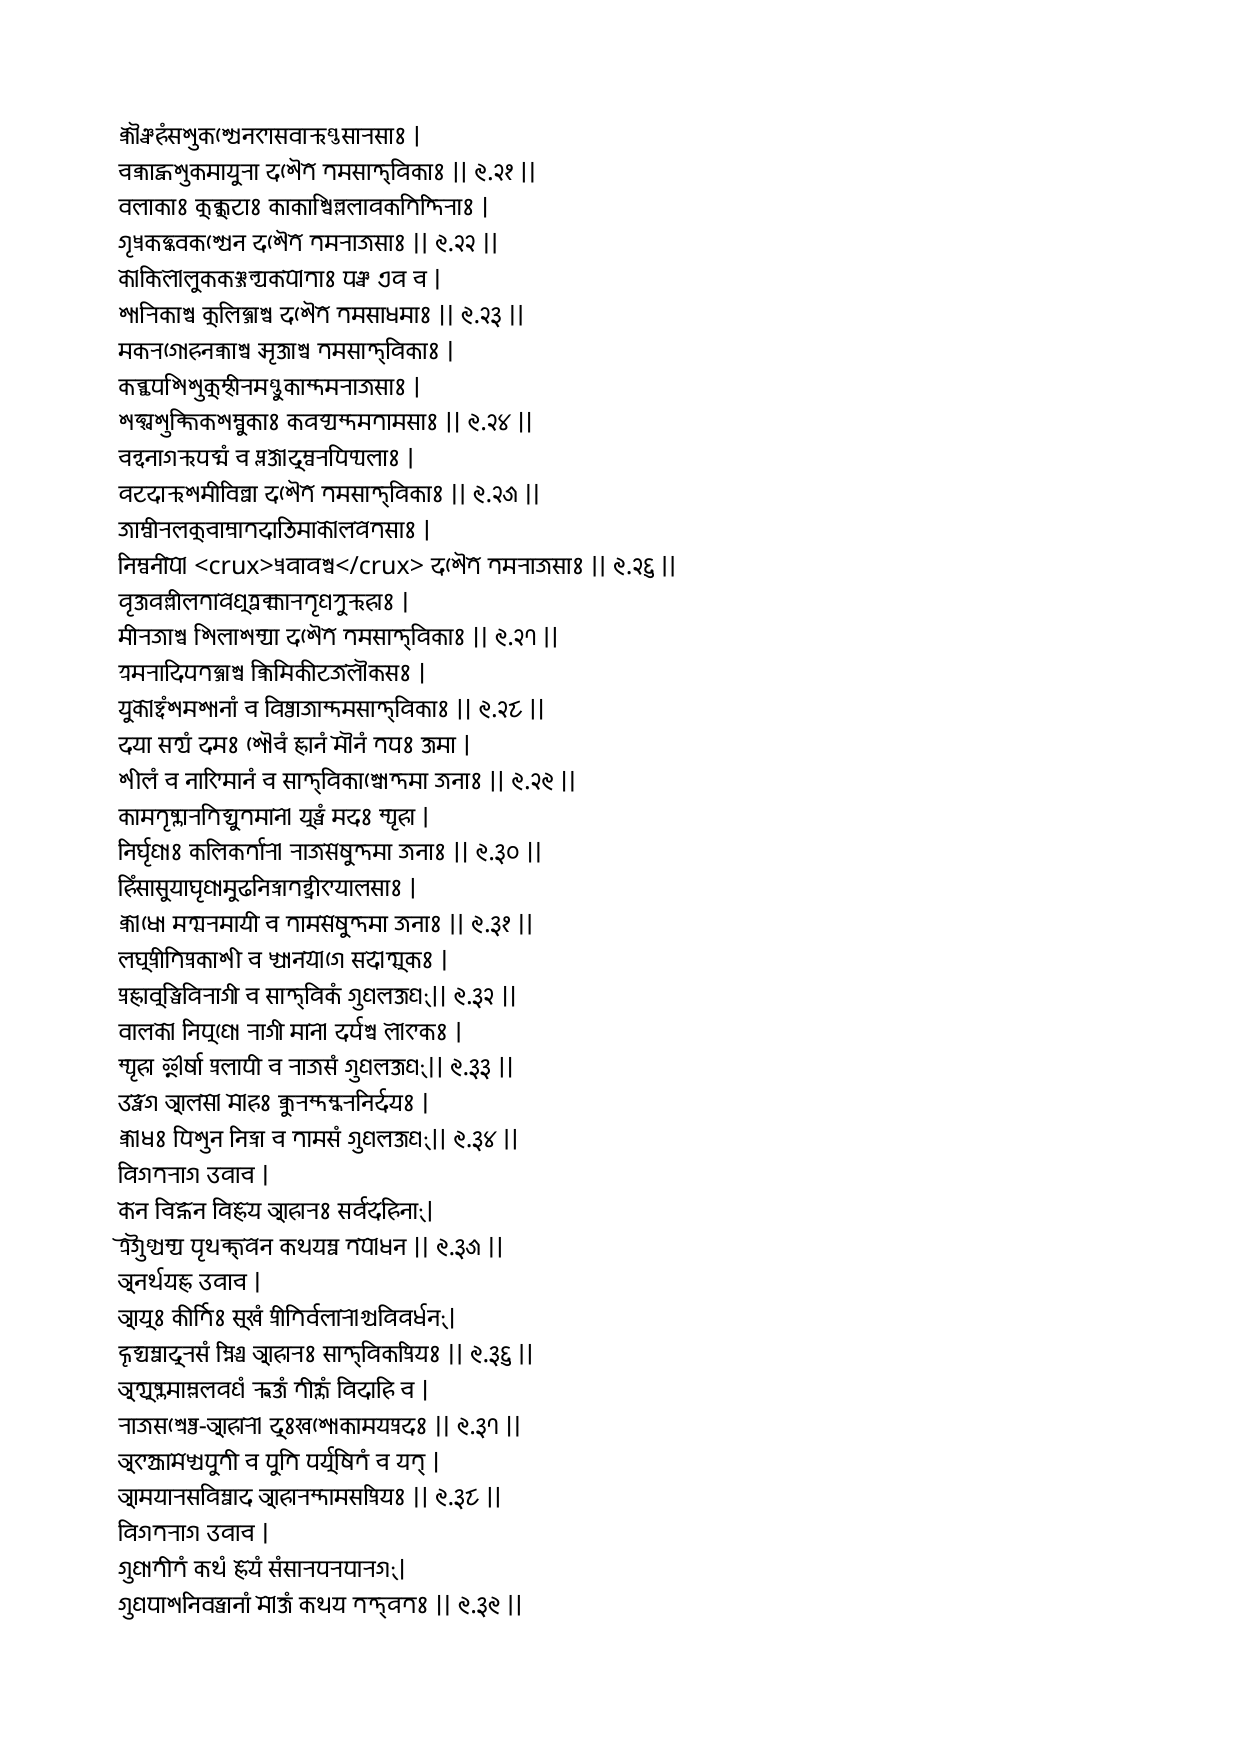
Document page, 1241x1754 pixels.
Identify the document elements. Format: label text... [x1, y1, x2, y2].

text 𑐟𑑂𑐬𑐿𑐐𑐸𑐞𑑂𑐫𑐳𑑂𑐫 𑐥𑐺𑐠𑐎𑑂𑐟𑑂𑐰𑐾𑐣 𑐎𑐠𑐫𑐳𑑂𑐰 𑐟𑐥𑑀𑐢𑐣 𑑋𑑋 𑑙.𑑓𑑕 𑑋𑑋 [118, 1229, 1122, 1265]
text 𑐎𑑂𑐬𑑀𑐢𑑀 𑐩𑐟𑑂𑐳𑐬𑐩𑐵𑐫𑐷 𑐔 𑐟𑐵𑐩𑐳𑐾𑐲𑐹𑐟𑑂𑐟𑐩𑐵 𑐖𑐣𑐵𑑅 𑑋𑑋 𑑙.𑑓𑑑 𑑋𑑋 [118, 906, 1122, 942]
text 𑐖𑐵𑐩𑑂𑐧𑐷𑐬𑐮𑐎𑐸𑐔𑐵𑐩𑑂𑐬𑐵𑐟𑐡𑐵𑐜𑐶𑐩𑐵𑐎𑑀𑐮𑐰𑐾𑐟𑐳𑐵𑑅 𑑋 [118, 512, 1122, 548]
text 𑐥𑑂𑐬𑐖𑑂𑐘𑐵𑐧𑐸𑐡𑑂𑐢𑐶𑐰𑐶𑐬𑐵𑐐𑐷 𑐔 𑐳𑐵𑐟𑑂𑐟𑑂𑐰𑐶𑐎𑑄 𑐐𑐸𑐞𑐮𑐎𑑂𑐲𑐞𑑈𑑋𑑋 𑑙.𑑓𑑒 𑑋𑑋 [118, 978, 1122, 1014]
text 𑐣𑐶𑐬𑑂𑐑𑐺𑐞𑐵𑑅 𑐎𑐮𑐶𑐎𑐬𑑂𑐟𑐵𑐬𑑀 𑐬𑐵𑐖𑐳𑐾𑐲𑐹𑐟𑑂𑐟𑐩𑐵 𑐖𑐣𑐵𑑅 𑑋𑑋 𑑙.𑑓𑑐 𑑋𑑋 [118, 835, 1122, 871]
text 𑐨𑑂𑐬𑐩𑐬𑐵𑐡𑐶𑐥𑐟𑐒𑑂𑐐𑐵𑐱𑑂𑐔 𑐎𑑂𑐬𑐶𑐩𑐶𑐎𑐷𑐚𑐖𑐮𑑁𑐎𑐳𑑅 𑑋 [118, 656, 1122, 691]
text 𑐔𑐎𑑂𑐬𑐵𑐴𑑂𑐰𑐱𑐸𑐎𑐩𑐵𑐫𑐹𑐬𑐵 𑐡𑐱𑐿𑐟𑐾 𑐟𑐩𑐳𑐵𑐟𑑂𑐟𑑂𑐰𑐶𑐎𑐵𑑅 𑑋𑑋 𑑙.𑑒𑑑 𑑋𑑋 [118, 154, 1122, 190]
text 𑐁𑐫𑐸𑑅 𑐎𑐷𑐬𑑂𑐟𑐶𑑅 𑐳𑐸𑐏𑑄 𑐥𑑂𑐬𑐷𑐟𑐶𑐬𑑂𑐧𑐮𑐵𑐬𑑀𑐐𑑂𑐫𑐰𑐶𑐰𑐬𑑂𑐢𑐣𑑈𑑋 [118, 1301, 1122, 1336]
text 𑐬𑐵𑐖𑐳𑐱𑑂𑐬𑐾𑐲𑑂𑐛-𑐁𑐴𑐵𑐬𑑀 𑐡𑐸𑑅𑐏𑐱𑑀𑐎𑐵𑐩𑐫𑐥𑑂𑐬𑐡𑑅 𑑋𑑋 𑑙.𑑓𑑗 𑑋𑑋 [118, 1408, 1122, 1444]
text 𑐎𑐔𑑂𑐕𑐥𑐱𑐶𑐱𑐸𑐎𑐸𑐩𑑂𑐨𑐷𑐬𑐩𑐞𑑂𑐜𑐹𑐎𑐵𑐳𑑂𑐟𑐩𑐬𑐵𑐖𑐳𑐵𑑅 𑑋 [118, 369, 1122, 405]
text 𑐎𑐵𑐩𑐟𑐺𑐲𑑂𑐞𑐵𑐬𑐟𑐶𑐡𑑂𑐫𑐹𑐟𑐩𑐵𑐣𑑀 𑐫𑐸𑐡𑑂𑐢𑑄 𑐩𑐡𑑅 𑐳𑑂𑐥𑐺𑐴𑐵 𑑋 [118, 799, 1122, 835]
text 𑐎𑐾𑐣 𑐔𑐶𑐴𑑂𑐣𑐾𑐣 𑐰𑐶𑐖𑑂𑐘𑐾𑐫 𑐁𑐴𑐵𑐬𑑅 𑐳𑐬𑑂𑐰𑐡𑐾𑐴𑐶𑐣𑐵𑑈𑑋 [118, 1193, 1122, 1229]
text 𑐫𑐹𑐎𑑀𑐡𑑂𑐡𑑄𑐱𑐩𑐱𑐵𑐣𑐵𑑄 𑐔 𑐰𑐶𑐲𑑂𑐛𑐵𑐖𑐵𑐳𑑂𑐟𑐩𑐳𑐵𑐟𑑂𑐟𑑂𑐰𑐶𑐎𑐵𑑅 𑑋𑑋 𑑙.𑑒𑑘 𑑋𑑋 [118, 691, 1122, 727]
text 𑐀𑐨𑐎𑑂𑐲𑑂𑐫𑐵𑐩𑐾𑐢𑑂𑐫𑐥𑐹𑐟𑐷 𑐔 𑐥𑐹𑐟𑐶 𑐥𑐬𑑂𑐫𑐸𑐲𑐶𑐟𑑄 𑐔 𑐫𑐟𑑂 𑑋 [118, 1444, 1122, 1480]
text 𑐔𑐣𑑂𑐡𑐣𑐵𑐐𑐬𑐸𑐥𑐡𑑂𑐩𑑄 𑐔 𑐥𑑂𑐮𑐎𑑂𑐲𑑀𑐡𑐸𑐩𑑂𑐧𑐬𑐥𑐶𑐥𑑂𑐥𑐮𑐵𑑅 𑑋 [118, 441, 1122, 476]
text 𑐮𑐑𑐸𑐥𑑂𑐬𑐷𑐟𑐶𑐥𑑂𑐬𑐎𑐵𑐱𑐷 𑐔 𑐢𑑂𑐫𑐵𑐣𑐫𑑀𑐐𑐾 𑐳𑐡𑑀𑐟𑑂𑐳𑐸𑐎𑑅 𑑋 [118, 942, 1122, 978]
text 𑐎𑑂𑐬𑑁𑐘𑑂𑐔𑐴𑑄𑐳𑐱𑐸𑐎𑐱𑑂𑐫𑐾𑐣𑐨𑐵𑐳𑐧𑐵𑐬𑐸𑐞𑑂𑐜𑐳𑐵𑐬𑐳𑐵𑑅 𑑋 [118, 118, 1122, 154]
text 𑐩𑐎𑐬𑐐𑑀𑐴𑐣𑐎𑑂𑐬𑐵𑐱𑑂𑐔 𑐆𑐎𑑂𑐲𑐵𑐱𑑂𑐔 𑐟𑐩𑐳𑐵𑐟𑑂𑐟𑑂𑐰𑐶𑐎𑐵𑑅 𑑋 [118, 333, 1122, 369]
text 𑐳𑑂𑐥𑐺𑐴𑐵 𑐃𑐬𑑂𑐲𑐵 𑐥𑑂𑐬𑐮𑐵𑐥𑐷 𑐔 𑐬𑐵𑐖𑐳𑑄 𑐐𑐸𑐞𑐮𑐎𑑂𑐲𑐞𑑈𑑋𑑋 𑑙.𑑓𑑓 𑑋𑑋 [118, 1050, 1122, 1086]
text 𑐱𑐵𑐬𑐶𑐎𑐵𑐱𑑂𑐔 𑐎𑐸𑐮𑐶𑐒𑑂𑐐𑐵𑐱𑑂𑐔 𑐡𑐱𑐿𑐟𑐾 𑐟𑐩𑐳𑐵𑐢𑐩𑐵𑑅 𑑋𑑋 𑑙.𑑒𑑓 𑑋𑑋 [118, 297, 1122, 333]
text 𑐰𑐶𑐐𑐟𑐬𑐵𑐐 𑐄𑐰𑐵𑐔 𑑋 [118, 1516, 1122, 1551]
text 𑐄𑐡𑑂𑐰𑐾𑐐 𑐁𑐮𑐳𑑀 𑐩𑑀𑐴𑑅 𑐎𑑂𑐬𑐹𑐬𑐳𑑂𑐟𑐳𑑂𑐎𑐬𑐣𑐶𑐬𑑂𑐡𑐫𑑅 𑑋 [118, 1086, 1122, 1121]
text 𑐣𑐶𑐩𑑂𑐧𑐣𑐷𑐥𑑀 <crux>𑐢𑑂𑐬𑐰𑐵𑐰𑐱𑑂𑐔</crux> 𑐡𑐱𑐿𑐟𑐾 𑐟𑐩𑐬𑐵𑐖𑐳𑐵𑑅 𑑋𑑋 𑑙.𑑒𑑖 𑑋𑑋 [118, 548, 1122, 584]
text 𑐩𑐷𑐬𑐖𑐵𑐱𑑂𑐔 𑐱𑐶𑐮𑐵𑐱𑐳𑑂𑐫𑐵 𑐡𑐱𑐿𑐟𑐾 𑐟𑐩𑐳𑐵𑐟𑑂𑐟𑑂𑐰𑐶𑐎𑐵𑑅 𑑋𑑋 𑑙.𑑒𑑗 𑑋𑑋 [118, 620, 1122, 656]
text 𑐡𑐫𑐵 𑐳𑐟𑑂𑐫𑑄 𑐡𑐩𑑅 𑐱𑑁𑐔𑑄 𑐖𑑂𑐘𑐵𑐣𑑄 𑐩𑑁𑐣𑑄 𑐟𑐥𑑅 𑐎𑑂𑐲𑐩𑐵 𑑋 [118, 727, 1122, 763]
text 𑐐𑐺𑐢𑑂𑐬𑐎𑐒𑑂𑐎𑐧𑐎𑐱𑑂𑐫𑐾𑐣 𑐡𑐱𑐿𑐟𑐾 𑐟𑐩𑐬𑐵𑐖𑐳𑐵𑑅 𑑋𑑋 𑑙.𑑒𑑒 𑑋𑑋 [118, 226, 1122, 261]
text 𑐰𑐶𑐐𑐟𑐬𑐵𑐐 𑐄𑐰𑐵𑐔 𑑋 [118, 1157, 1122, 1193]
text 𑐀𑐟𑑂𑐫𑐸𑐲𑑂𑐞𑐩𑐵𑐩𑑂𑐮𑐮𑐰𑐞𑑄 𑐬𑐹𑐎𑑂𑐲𑑄 𑐟𑐷𑐎𑑂𑐲𑑂𑐞𑑄 𑐰𑐶𑐡𑐵𑐴𑐶 𑐔 𑑋 [118, 1372, 1122, 1408]
text 𑐀𑐣𑐬𑑂𑐠𑐫𑐖𑑂𑐘 𑐄𑐰𑐵𑐔 𑑋 [118, 1265, 1122, 1301]
text 𑐱𑐷𑐮𑑄 𑐔 𑐣𑐵𑐨𑐶𑐩𑐵𑐣𑑄 𑐔 𑐳𑐵𑐟𑑂𑐟𑑂𑐰𑐶𑐎𑐵𑐱𑑂𑐔𑑀𑐟𑑂𑐟𑐩𑐵 𑐖𑐣𑐵𑑅 𑑋𑑋 𑑙.𑑒𑑙 𑑋𑑋 [118, 763, 1122, 799]
text 𑐎𑑂𑐬𑑀𑐢𑑅 𑐥𑐶𑐱𑐸𑐣 𑐣𑐶𑐡𑑂𑐬𑐵 𑐔 𑐟𑐵𑐩𑐳𑑄 𑐐𑐸𑐞𑐮𑐎𑑂𑐲𑐞𑑈𑑋𑑋 𑑙.𑑓𑑔 𑑋𑑋 [118, 1121, 1122, 1157]
text 𑐎𑑀𑐎𑐶𑐮𑑀𑐮𑐹𑐎𑐎𑐘𑑂𑐖𑐮𑑂𑐫𑐎𑐥𑑀𑐟𑐵𑑅 𑐥𑐘𑑂𑐔 𑐊𑐰 𑐔 𑑋 [118, 261, 1122, 297]
text 𑐴𑐶𑑄𑐳𑐵𑐳𑐹𑐫𑐵𑐑𑐺𑐞𑐵𑐩𑐹𑐝𑐣𑐶𑐡𑑂𑐬𑐵𑐟𑐣𑑂𑐡𑑂𑐬𑐷𑐨𑐫𑐵𑐮𑐳𑐵𑑅 𑑋 [118, 871, 1122, 906]
text 𑐁𑐩𑐫𑐵𑐬𑐳𑐰𑐶𑐳𑑂𑐰𑐵𑐡 𑐁𑐴𑐵𑐬𑐳𑑂𑐟𑐵𑐩𑐳𑐥𑑂𑐬𑐶𑐫𑑅 𑑋𑑋 𑑙.𑑓𑑘 𑑋𑑋 [118, 1480, 1122, 1516]
text 𑐴𑐺𑐡𑑂𑐫𑐳𑑂𑐰𑐵𑐡𑐸𑐬𑐳𑑄 𑐳𑑂𑐣𑐶𑐐𑑂𑐢 𑐁𑐴𑐵𑐬𑑅 𑐳𑐵𑐟𑑂𑐟𑑂𑐰𑐶𑐎𑐥𑑂𑐬𑐶𑐫𑑅 𑑋𑑋 𑑙.𑑓𑑖 𑑋𑑋 [118, 1336, 1122, 1372]
text 𑐧𑐵𑐮𑐎𑑀 𑐣𑐶𑐥𑐸𑐞𑑀 𑐬𑐵𑐐𑐷 𑐩𑐵𑐣𑑀 𑐡𑐬𑑂𑐥𑐱𑑂𑐔 𑐮𑑀𑐨𑐎𑑅 𑑋 [118, 1014, 1122, 1050]
text 𑐰𑐚𑐡𑐵𑐬𑐸𑐱𑐩𑐷𑐧𑐶𑐮𑑂𑐰𑐵 𑐡𑐱𑐿𑐟𑐾 𑐟𑐩𑐳𑐵𑐟𑑂𑐟𑑂𑐰𑐶𑐎𑐵𑑅 𑑋𑑋 𑑙.𑑒𑑕 𑑋𑑋 [118, 476, 1122, 512]
text 𑐐𑐸𑐞𑐥𑐵𑐱𑐣𑐶𑐧𑐡𑑂𑐢𑐵𑐣𑐵𑑄 𑐩𑑀𑐎𑑂𑐲𑑄 𑐎𑐠𑐫 𑐟𑐟𑑂𑐟𑑂𑐰𑐟𑑅 𑑋𑑋 𑑙.𑑓𑑙 𑑋𑑋 [118, 1587, 1122, 1623]
text 𑐧𑐮𑐵𑐎𑐵𑑅 𑐎𑐸𑐎𑑂𑐎𑐸𑐚𑐵𑑅 𑐎𑐵𑐎𑐵𑐱𑑂𑐔𑐶𑐮𑑂𑐮𑐮𑐵𑐰𑐎𑐟𑐶𑐟𑑂𑐟𑐶𑐬𑐵𑑅 𑑋 [118, 190, 1122, 226]
text 𑐰𑐺𑐎𑑂𑐲𑐰𑐮𑑂𑐮𑐷𑐮𑐟𑐵𑐰𑐾𑐞𑐸𑐟𑑂𑐰𑐎𑑂𑐳𑐵𑐬𑐟𑐺𑐞𑐨𑐹𑐬𑐸𑐴𑐵𑑅 𑑋 [118, 584, 1122, 620]
text 𑐐𑐸𑐞𑐵𑐟𑐷𑐟𑑄 𑐎𑐠𑑄 𑐖𑑂𑐘𑐾𑐫𑑄 𑐳𑑄𑐳𑐵𑐬𑐥𑐬𑐥𑐵𑐬𑐐𑑈𑑋 [118, 1551, 1122, 1587]
text 𑐱𑐒𑑂𑐏𑐱𑐸𑐎𑑂𑐟𑐶𑐎𑐱𑐩𑑂𑐧𑐹𑐎𑐵𑑅 𑐎𑐰𑐫𑑂𑐫𑐳𑑂𑐟𑐩𑐟𑐵𑐩𑐳𑐵𑑅 𑑋𑑋 𑑙.𑑒𑑔 𑑋𑑋 [118, 405, 1122, 441]
